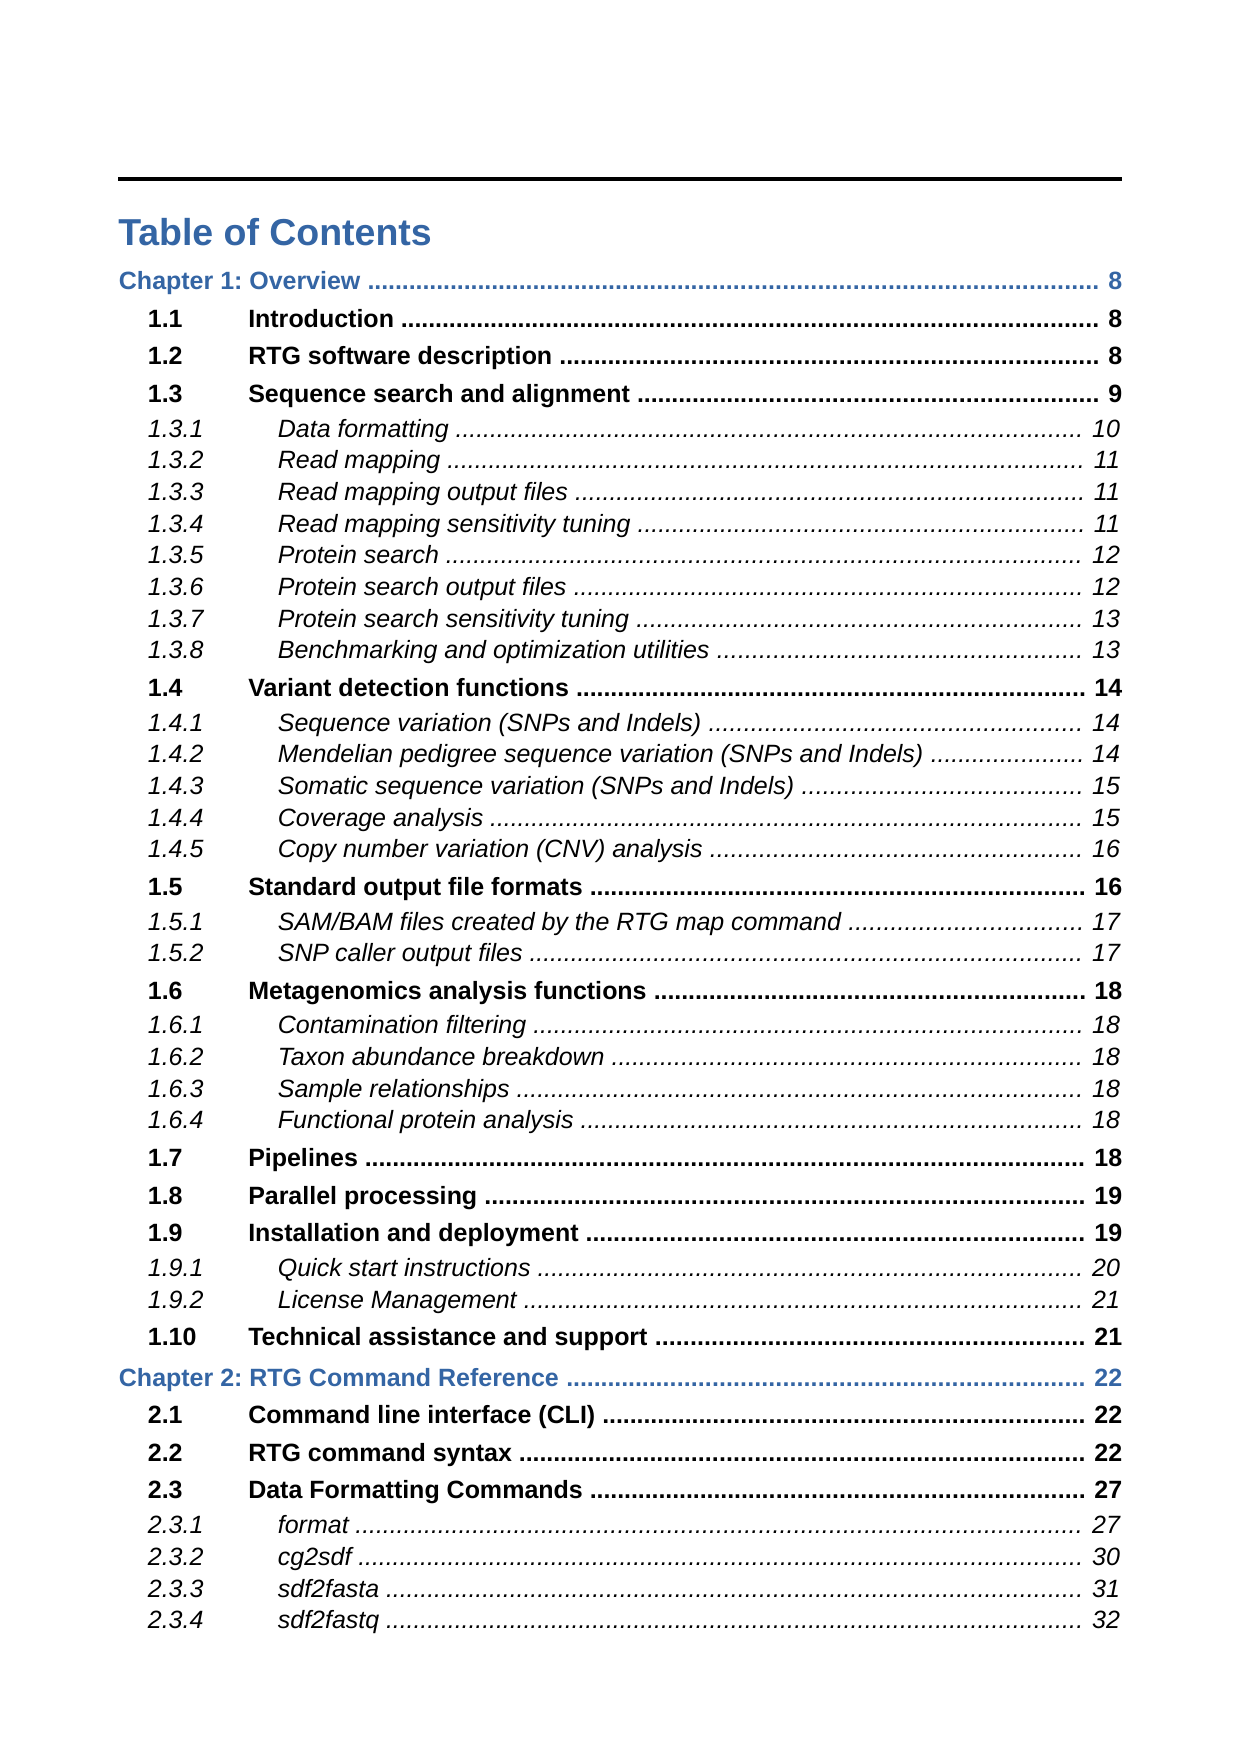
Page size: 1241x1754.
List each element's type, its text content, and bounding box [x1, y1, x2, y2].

text 1.3.5 Protein search 12 [148, 540, 1122, 569]
text 1.2 RTG software description 8 [148, 341, 1122, 370]
text 1.3.6 Protein search output files 12 [148, 572, 1122, 601]
text 1.6 Metagenomics analysis functions 18 [148, 976, 1122, 1004]
text 1.3.4 Read mapping sensitivity tuning 11 [148, 508, 1122, 537]
text 1.5.2 SNP caller output files 17 [148, 938, 1122, 967]
text 1.3.8 Benchmarking and optimization utilities 13 [148, 635, 1122, 664]
text 2.2 RTG command syntax 22 [148, 1438, 1122, 1467]
text 1.7 Pipelines 18 [148, 1143, 1122, 1172]
text 2.3.4 sdf2fastq 32 [148, 1605, 1122, 1634]
text 1.6.2 Taxon abundance breakdown 18 [148, 1042, 1122, 1071]
text 1.3.7 Protein search sensitivity tuning 13 [148, 603, 1122, 632]
text 1.3.1 Data formatting 10 [148, 413, 1122, 442]
text 2.1 Command line interface (CLI) 22 [148, 1400, 1122, 1429]
text 1.3.2 Read mapping 11 [148, 445, 1122, 474]
text 1.3 Sequence search and alignment 9 [148, 379, 1122, 408]
text 2.3.2 cg2sdf 30 [148, 1542, 1122, 1571]
text 1.5 Standard output file formats 16 [148, 872, 1122, 901]
text 1.9 Installation and deployment 19 [148, 1218, 1122, 1247]
text 1.9.2 License Management 21 [148, 1284, 1122, 1313]
text 1.6.3 Sample relationships 18 [148, 1074, 1122, 1102]
text 1.4.4 Coverage analysis 15 [148, 802, 1122, 831]
text Chapter 1: Overview 8 [119, 266, 1122, 295]
text 1.4.5 Copy number variation (CNV) analysis 16 [148, 834, 1122, 863]
text 2.3.1 format 27 [148, 1510, 1122, 1539]
text 1.5.1 SAM/BAM files created by the RTG map command 17 [148, 906, 1122, 935]
text 1.4.2 Mendelian pedigree sequence variation (SNPs and Indels) 14 [148, 739, 1122, 768]
text 1.6.4 Functional protein analysis 18 [148, 1105, 1122, 1134]
text 1.9.1 Quick start instructions 20 [148, 1253, 1122, 1282]
text Chapter 2: RTG Command Reference 22 [119, 1363, 1122, 1391]
text 1.4 Variant detection functions 14 [148, 673, 1122, 702]
text 2.3 Data Formatting Commands 27 [148, 1476, 1122, 1504]
subtitle Table of Contents [118, 181, 1122, 253]
text 1.4.1 Sequence variation (SNPs and Indels) 14 [148, 707, 1122, 736]
text 1.10 Technical assistance and support 21 [148, 1322, 1122, 1351]
text 2.3.3 sdf2fasta 31 [148, 1573, 1122, 1602]
text 1.6.1 Contamination filtering 18 [148, 1010, 1122, 1039]
text 1.8 Parallel processing 19 [148, 1181, 1122, 1209]
text 1.3.3 Read mapping output files 11 [148, 477, 1122, 506]
text 1.4.3 Somatic sequence variation (SNPs and Indels) 15 [148, 771, 1122, 799]
text 1.1 Introduction 8 [148, 304, 1122, 332]
